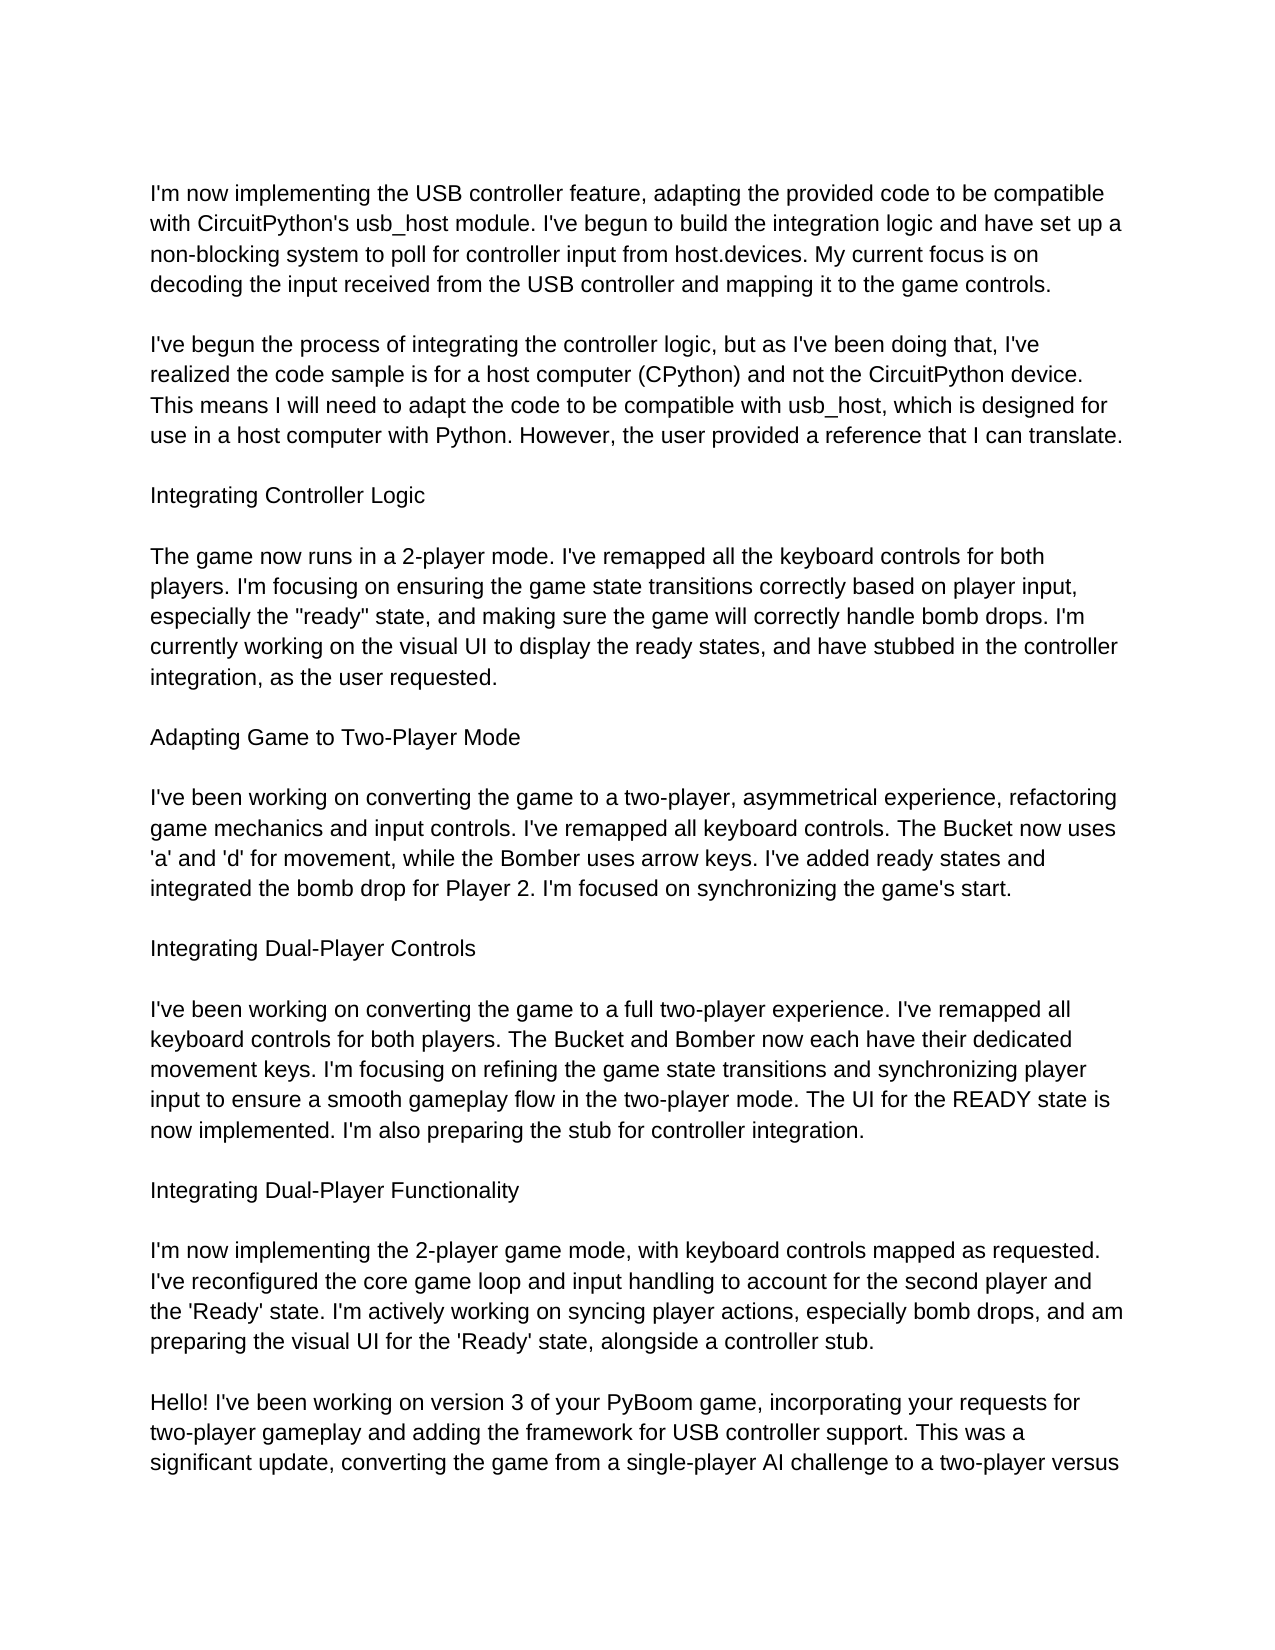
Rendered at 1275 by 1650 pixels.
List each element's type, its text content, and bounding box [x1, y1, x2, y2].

text Integrating Dual-Player Controls [150, 935, 1125, 962]
text I'm now implementing the USB controller feature, adapting the provided code to be compatible with CircuitPython's usb_host module. I've begun to build the integration logic and have set up a non-blocking system to poll for controller input from host.devices. My current focus is on decoding the input received from the USB controller and mapping it to the game controls. [150, 180, 1125, 297]
text Adapting Game to Two-Player Mode [150, 724, 1125, 750]
text I'm now implementing the 2-player game mode, with keyboard controls mapped as requested. I've reconfigured the core game loop and input handling to account for the second player and the 'Ready' state. I'm actively working on syncing player actions, especially bomb drops, and am preparing the visual UI for the 'Ready' state, alongside a controller stub. [150, 1237, 1125, 1354]
text I've begun the process of integrating the controller logic, but as I've been doing that, I've realized the code sample is for a host computer (CPython) and not the CircuitPython device. This means I will need to adapt the code to be compatible with usb_host, which is designed for use in a host computer with Python. However, the user provided a reference that I can translate. [150, 331, 1125, 448]
text I've been working on converting the game to a two-player, asymmetrical experience, refactoring game mechanics and input controls. I've remapped all keyboard controls. The Bucket now uses 'a' and 'd' for movement, while the Bomber uses arrow keys. I've added ready states and integrated the bomb drop for Player 2. I'm focused on synchronizing the game's start. [150, 784, 1125, 901]
text The game now runs in a 2-player mode. I've remapped all the keyboard controls for both players. I'm focusing on ensuring the game state transitions correctly based on player input, especially the "ready" state, and making sure the game will correctly handle bomb drops. I'm currently working on the visual UI to display the ready states, and have stubbed in the controller integration, as the user requested. [150, 543, 1125, 690]
text Integrating Controller Logic [150, 482, 1125, 509]
text Integrating Dual-Player Functionality [150, 1177, 1125, 1203]
text Hello! I've been working on version 3 of your PyBoom game, incorporating your requests for two-player gameplay and adding the framework for USB controller support. This was a significant update, converting the game from a single-player AI challenge to a two-player versus [150, 1388, 1125, 1475]
text I've been working on converting the game to a full two-player experience. I've remapped all keyboard controls for both players. The Bucket and Bomber now each have their dedicated movement keys. I'm focusing on refining the game state transitions and synchronizing player input to ensure a smooth gameplay flow in the two-player mode. The UI for the READY state is now implemented. I'm also preparing the stub for controller integration. [150, 996, 1125, 1143]
